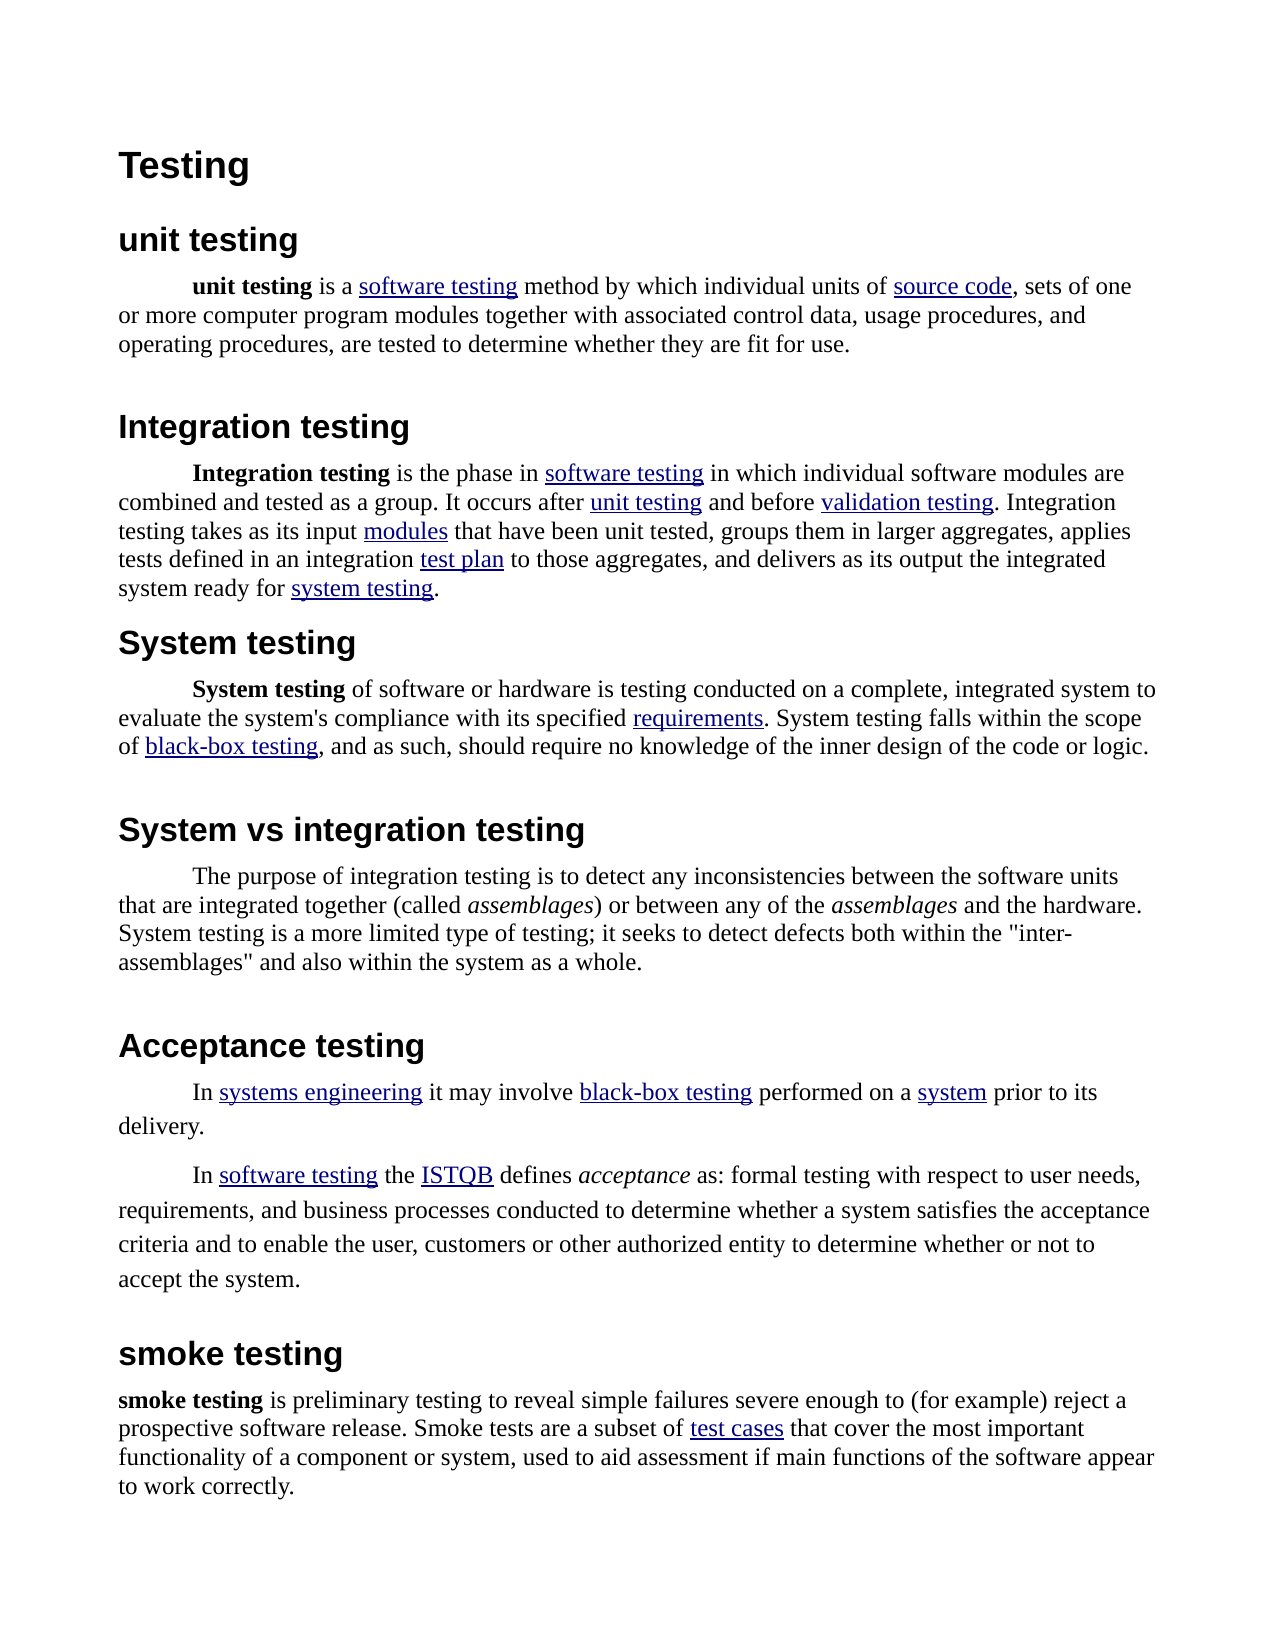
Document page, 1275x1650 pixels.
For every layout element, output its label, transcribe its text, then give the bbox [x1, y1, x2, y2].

text smoke testing is preliminary testing to reveal simple failures severe enough to (for example) reject a prospective software release. Smoke tests are a subset of test cases that cover the most important functionality of a component or system, used to aid assessment if main functions of the software appear to work correctly. [118, 1385, 1157, 1500]
subtitle Testing [118, 143, 1157, 187]
subtitle System testing [118, 623, 1157, 661]
subtitle unit testing [118, 220, 1157, 259]
text Integration testing is the phase in software testing in which individual software modules are combined and tested as a group. It occurs after unit testing and before validation testing. Integration testing takes as its input modules that have been unit tested, groups them in larger aggregates, applies tests defined in an integration test plan to those aggregates, and delivers as its output the integrated system ready for system testing. [118, 458, 1157, 602]
text In software testing the ISTQB defines acceptance as: formal testing with respect to user needs, requirements, and business processes conducted to determine whether a system satisfies the acceptance criteria and to enable the user, customers or other authorized entity to determine whether or not to accept the system. [118, 1160, 1157, 1292]
subtitle Integration testing [118, 407, 1157, 446]
text In systems engineering it may involve black-box testing performed on a system prior to its delivery. [118, 1077, 1157, 1140]
subtitle Acceptance testing [118, 1026, 1157, 1064]
text System testing of software or hardware is testing conducted on a complete, integrated system to evaluate the system's compliance with its specified requirements. System testing falls within the scope of black-box testing, and as such, should require no knowledge of the inner design of the code or logic. [118, 674, 1157, 760]
subtitle System vs integration testing [118, 810, 1157, 848]
text unit testing is a software testing method by which individual units of source code, sets of one or more computer program modules together with associated control data, usage procedures, and operating procedures, are tested to determine whether they are fit for use. [118, 271, 1157, 357]
subtitle smoke testing [118, 1333, 1157, 1372]
text The purpose of integration testing is to detect any inconsistencies between the software units that are integrated together (called assemblages) or between any of the assemblages and the hardware. System testing is a more limited type of testing; it seeks to detect defects both within the "inter-assemblages" and also within the system as a whole. [118, 861, 1157, 976]
